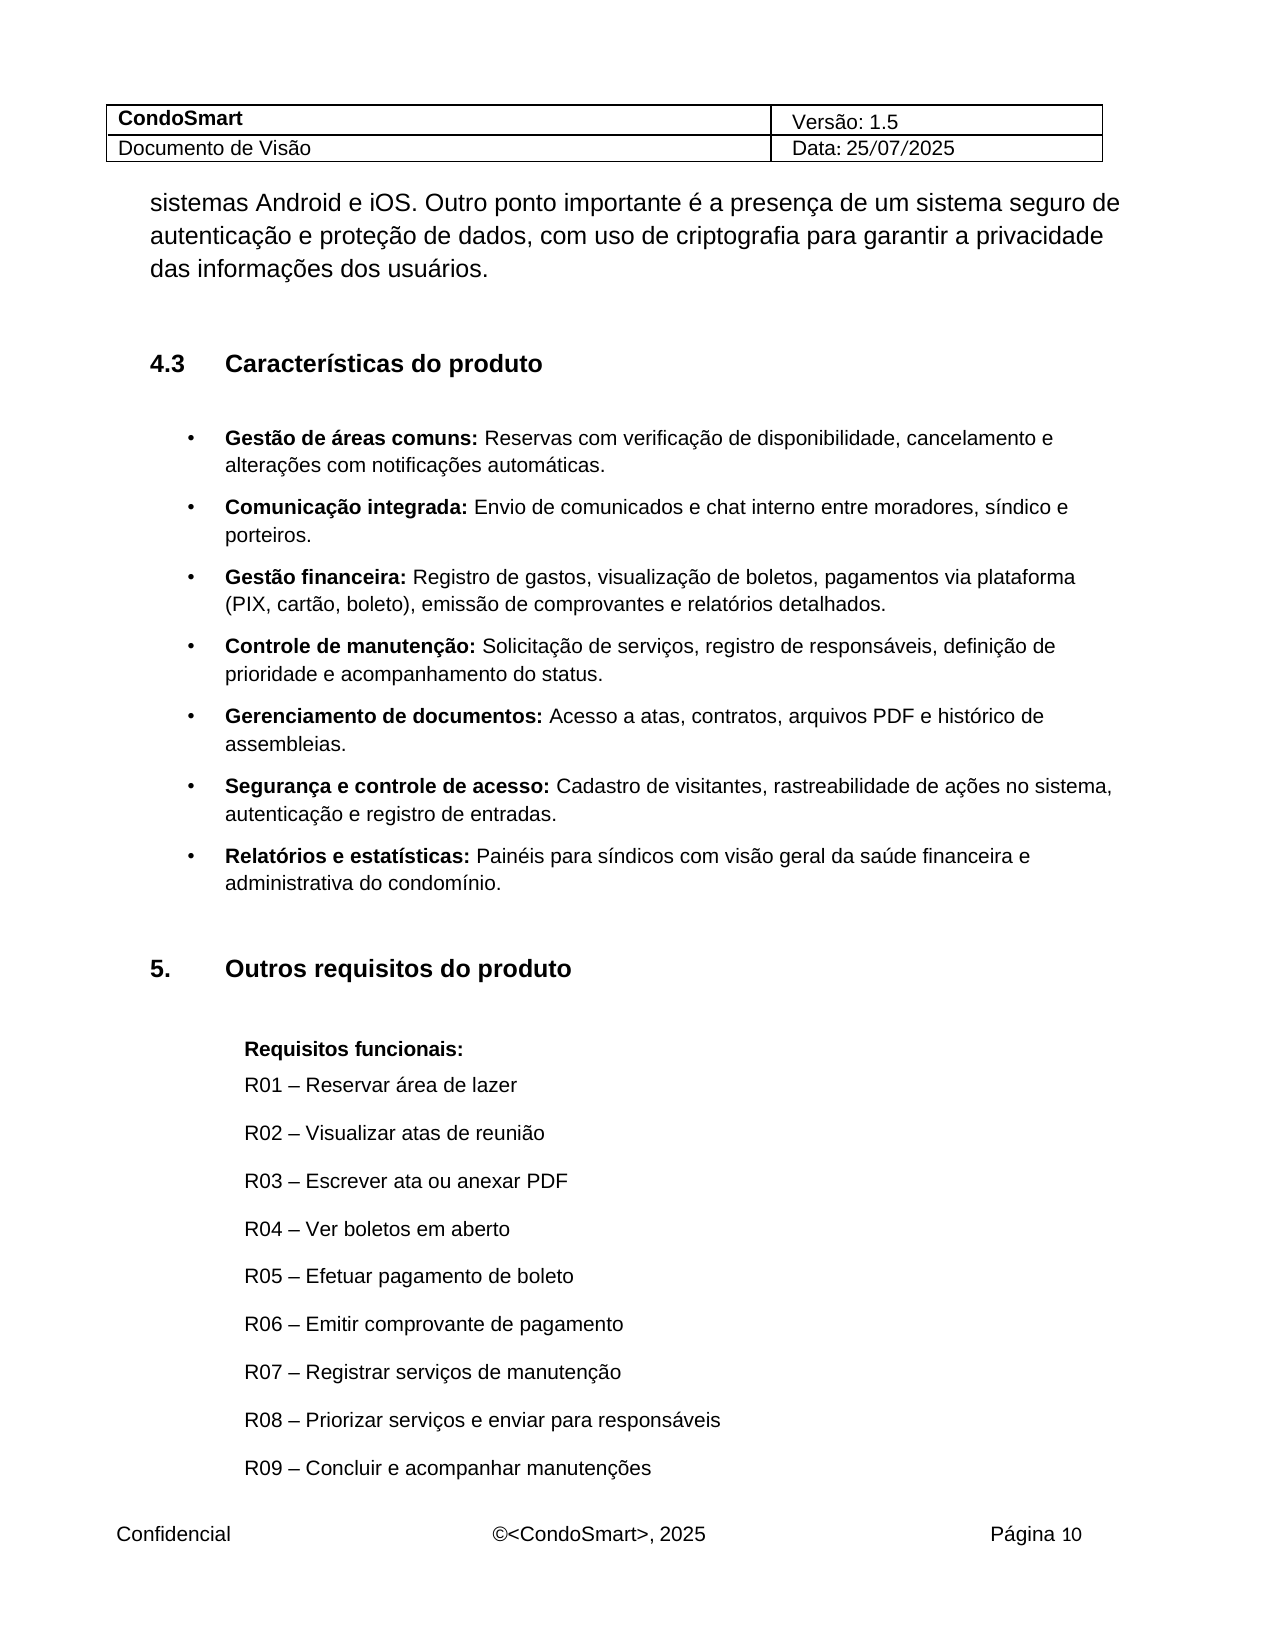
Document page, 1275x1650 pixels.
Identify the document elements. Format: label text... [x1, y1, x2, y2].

list Relatórios e estatísticas: Painéis para síndicos com visão geral da saúde financeira e administrativa do condomínio. [187, 843, 1125, 895]
subtitle Características do produto [150, 349, 1125, 378]
list Gestão de áreas comuns: Reservas com verificação de disponibilidade, cancelamento e alterações com notificações automáticas. [187, 425, 1125, 477]
subtitle Requisitos funcionais: [244, 1037, 1125, 1061]
text sistemas Android e iOS. Outro ponto importante é a presença de um sistema seguro de autenticação e proteção de dados, com uso de criptografia para garantir a privacidade das informações dos usuários. [150, 188, 1125, 283]
list Controle de manutenção: Solicitação de serviços, registro de responsáveis, definição de prioridade e acompanhamento do status. [187, 634, 1125, 686]
list Gerenciamento de documentos: Acesso a atas, contratos, arquivos PDF e histórico de assembleias. [187, 704, 1125, 756]
list Comunicação integrada: Envio de comunicados e chat interno entre moradores, síndico e porteiros. [187, 495, 1125, 547]
list Segurança e controle de acesso: Cadastro de visitantes, rastreabilidade de ações no sistema, autenticação e registro de entradas. [187, 774, 1125, 825]
subtitle Outros requisitos do produto [150, 954, 1125, 983]
text R01 – Reservar área de lazer R02 – Visualizar atas de reunião R03 – Escrever ata ou anexar PDF R04 – Ver boletos em aberto R05 – Efetuar pagamento de boleto R06 – Emitir comprovante de pagamento R07 – Registrar serviços de manutenção R08 – Priorizar serviços e enviar para responsáveis R09 – Concluir e acompanhar manutenções [244, 1073, 1125, 1480]
list Gestão financeira: Registro de gastos, visualização de boletos, pagamentos via plataforma (PIX, cartão, boleto), emissão de comprovantes e relatórios detalhados. [187, 565, 1125, 616]
